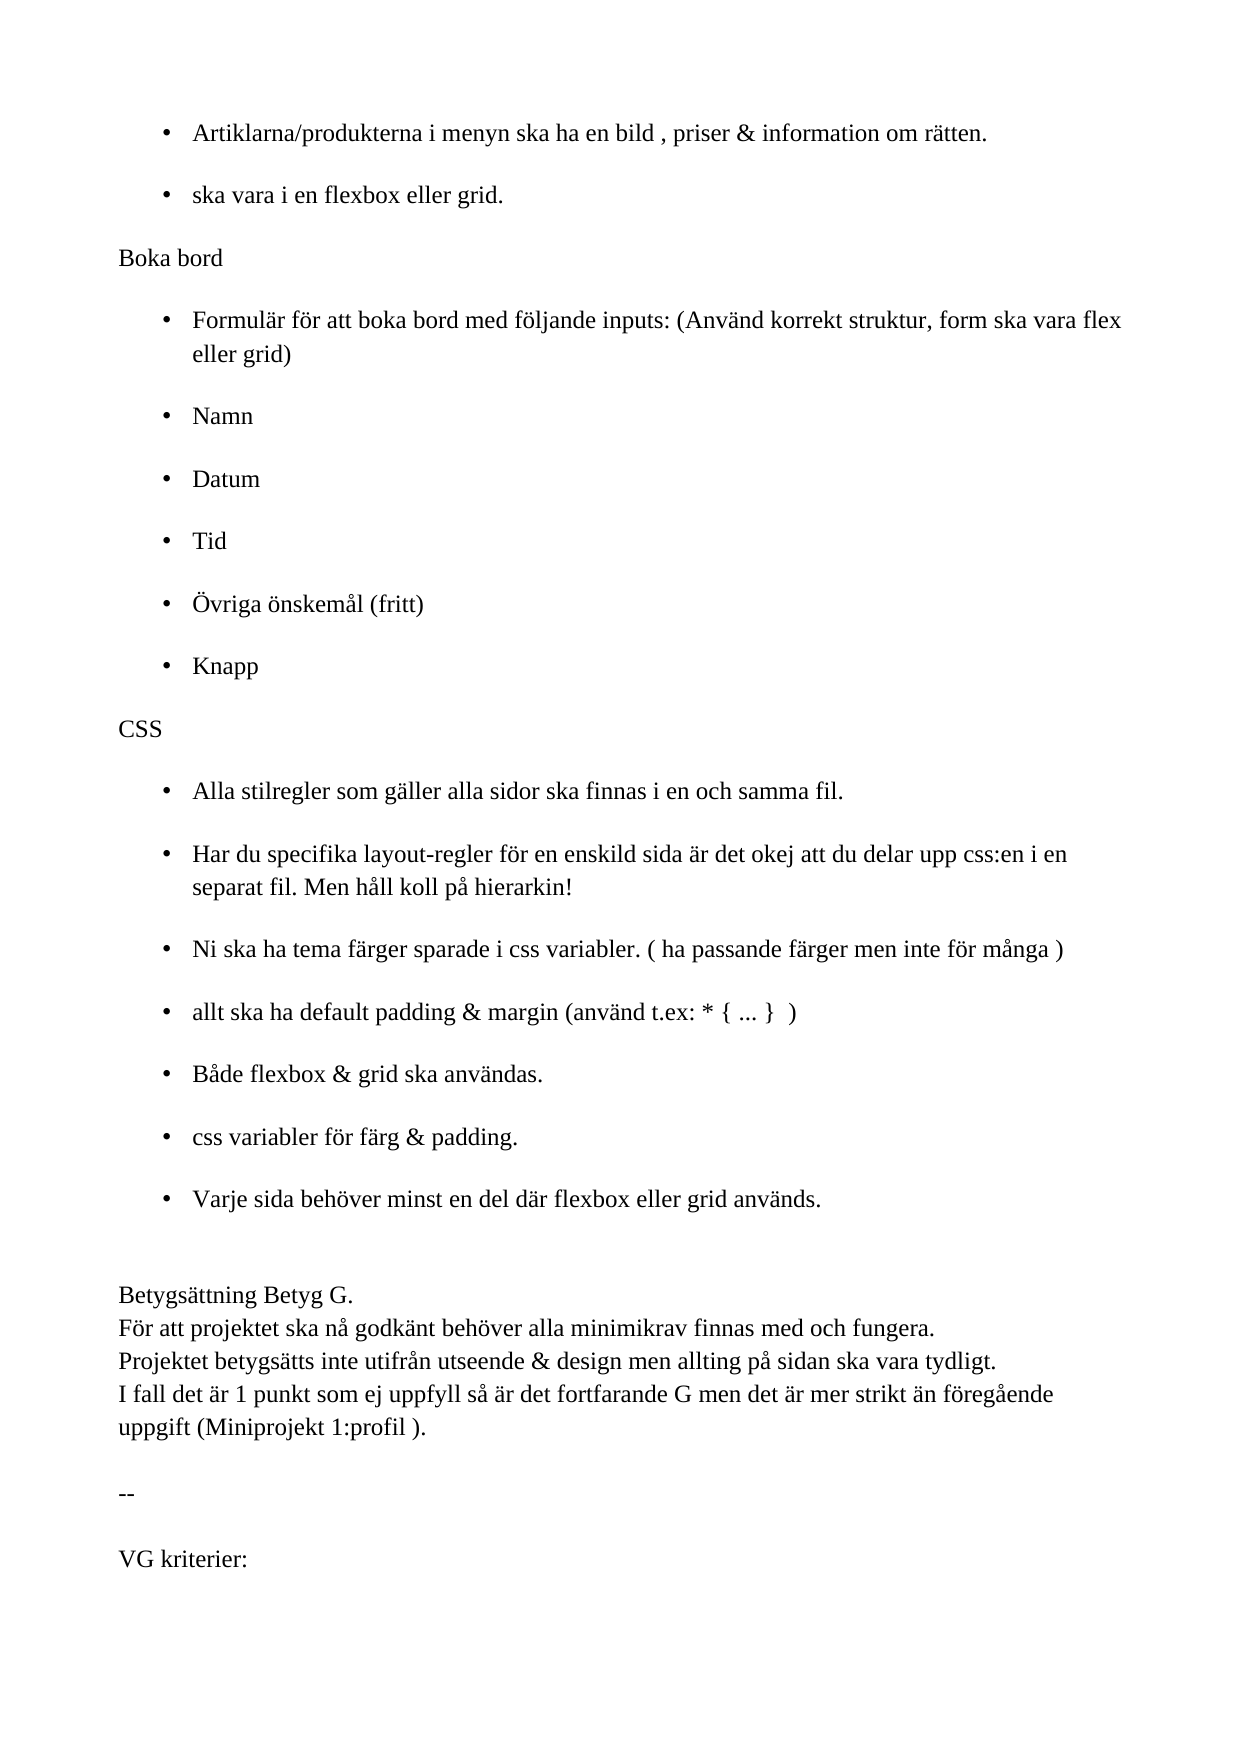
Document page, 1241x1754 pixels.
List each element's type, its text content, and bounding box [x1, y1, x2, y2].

list Namn [162, 401, 1122, 430]
list Artiklarna/produkterna i menyn ska ha en bild , priser & information om rätten. [162, 118, 1122, 147]
list Alla stilregler som gäller alla sidor ska finnas i en och samma fil. [162, 776, 1122, 805]
text Betygsättning Betyg G. För att projektet ska nå godkänt behöver alla minimikrav finnas med och fungera. Projektet betygsätts inte utifrån utseende & design men allting på sidan ska vara tydligt. I fall det är 1 punkt som ej uppfyll så är det fortfarande G men det är mer strikt än föregående uppgift (Miniprojekt 1:profil ). -- VG kriterier: [118, 1247, 1122, 1606]
list Både flexbox & grid ska användas. [162, 1059, 1122, 1088]
list allt ska ha default padding & margin (använd t.ex: * { ... } ) [162, 997, 1122, 1025]
text CSS [118, 714, 1122, 742]
list Tid [162, 526, 1122, 555]
text Boka bord [118, 243, 1122, 272]
list Varje sida behöver minst en del där flexbox eller grid används. [162, 1184, 1122, 1213]
list Ni ska ha tema färger sparade i css variabler. ( ha passande färger men inte för många ) [162, 934, 1122, 963]
list css variabler för färg & padding. [162, 1122, 1122, 1150]
list Formulär för att boka bord med följande inputs: (Använd korrekt struktur, form ska vara flex eller grid) [162, 306, 1122, 367]
list Övriga önskemål (fritt) [162, 589, 1122, 617]
list ska vara i en flexbox eller grid. [162, 181, 1122, 209]
list Knapp [162, 651, 1122, 680]
list Datum [162, 464, 1122, 492]
list Har du specifika layout-regler för en enskild sida är det okej att du delar upp css:en i en separat fil. Men håll koll på hierarkin! [162, 839, 1122, 900]
